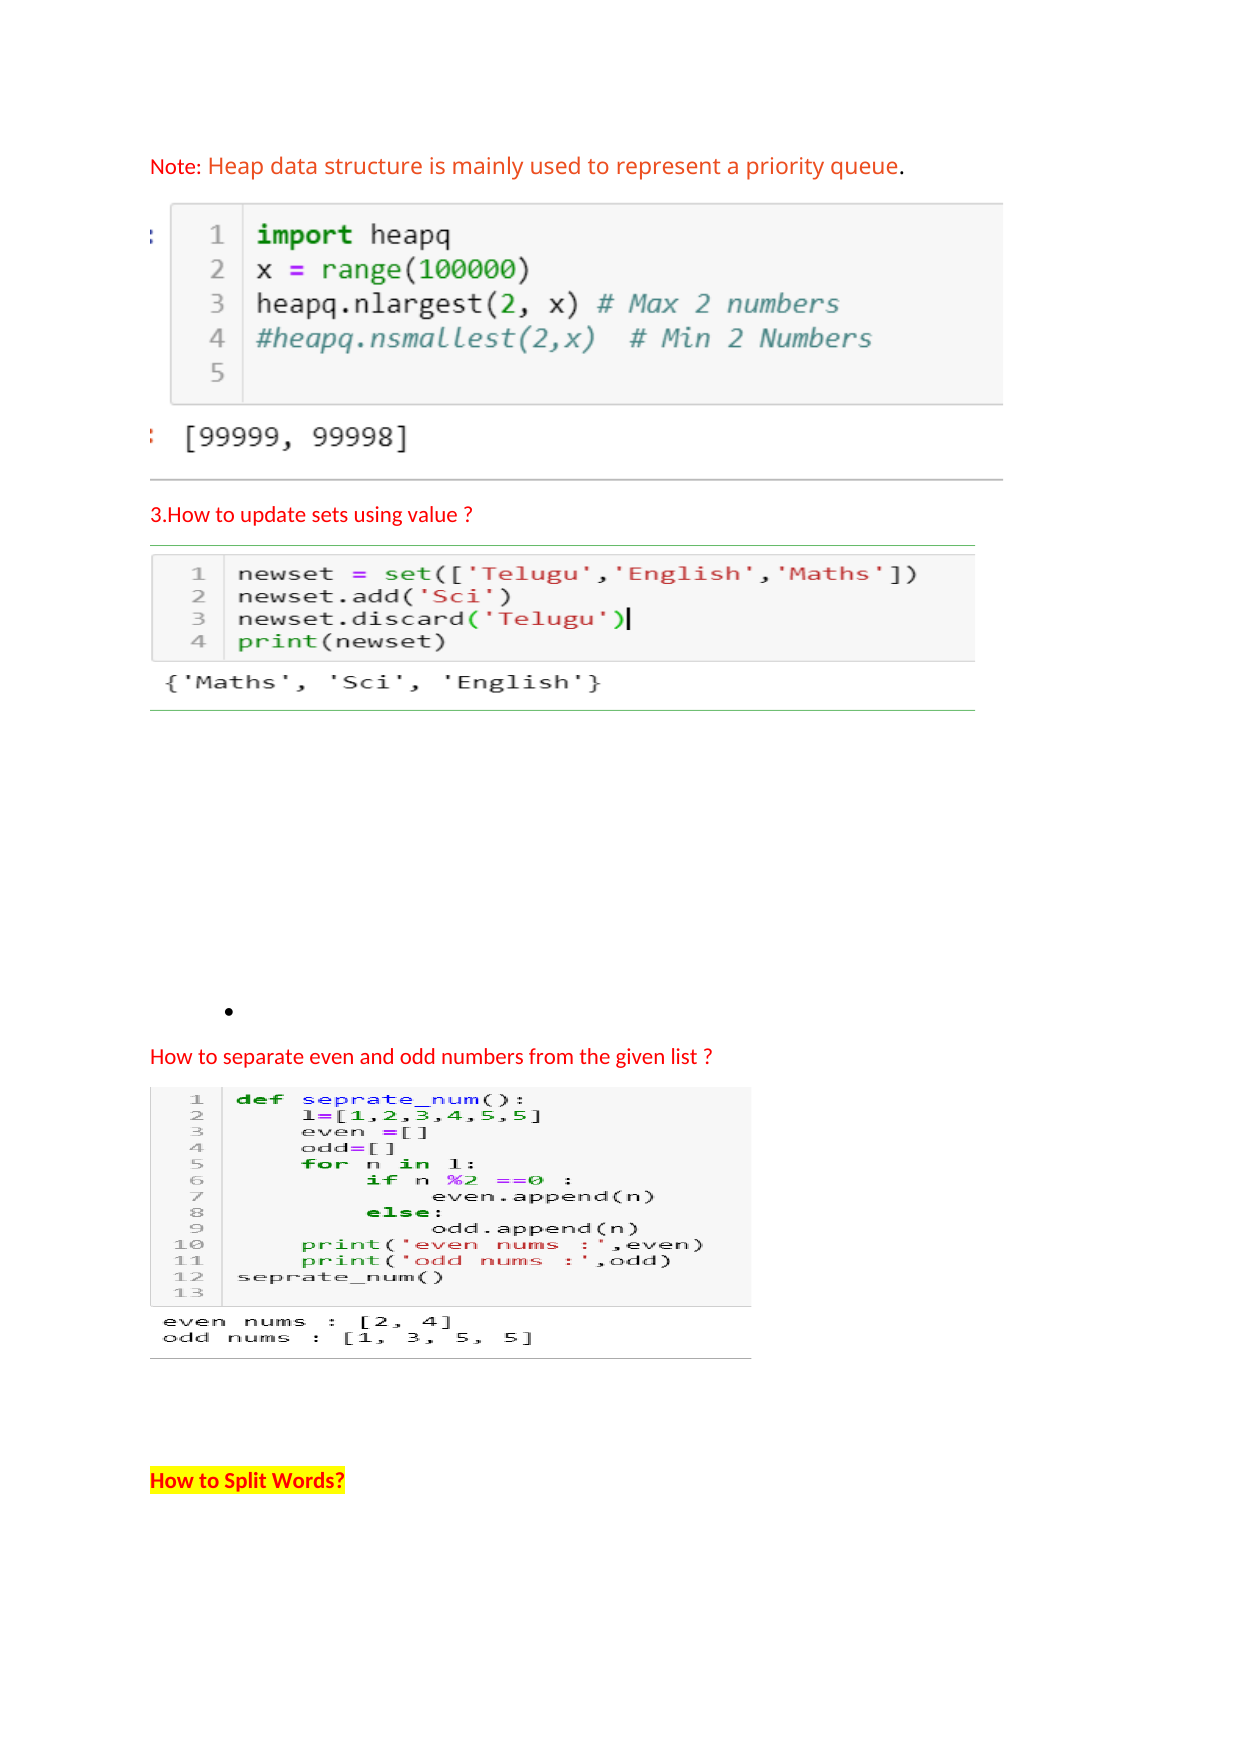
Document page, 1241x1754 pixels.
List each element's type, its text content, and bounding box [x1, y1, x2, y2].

text How to Split Words? [150, 1466, 1090, 1494]
text 3.How to update sets using value ? [150, 501, 1090, 528]
text Note: Heap data structure is mainly used to represent a priority queue. [150, 150, 1090, 181]
text How to separate even and odd numbers from the given list ? [150, 1042, 1090, 1070]
